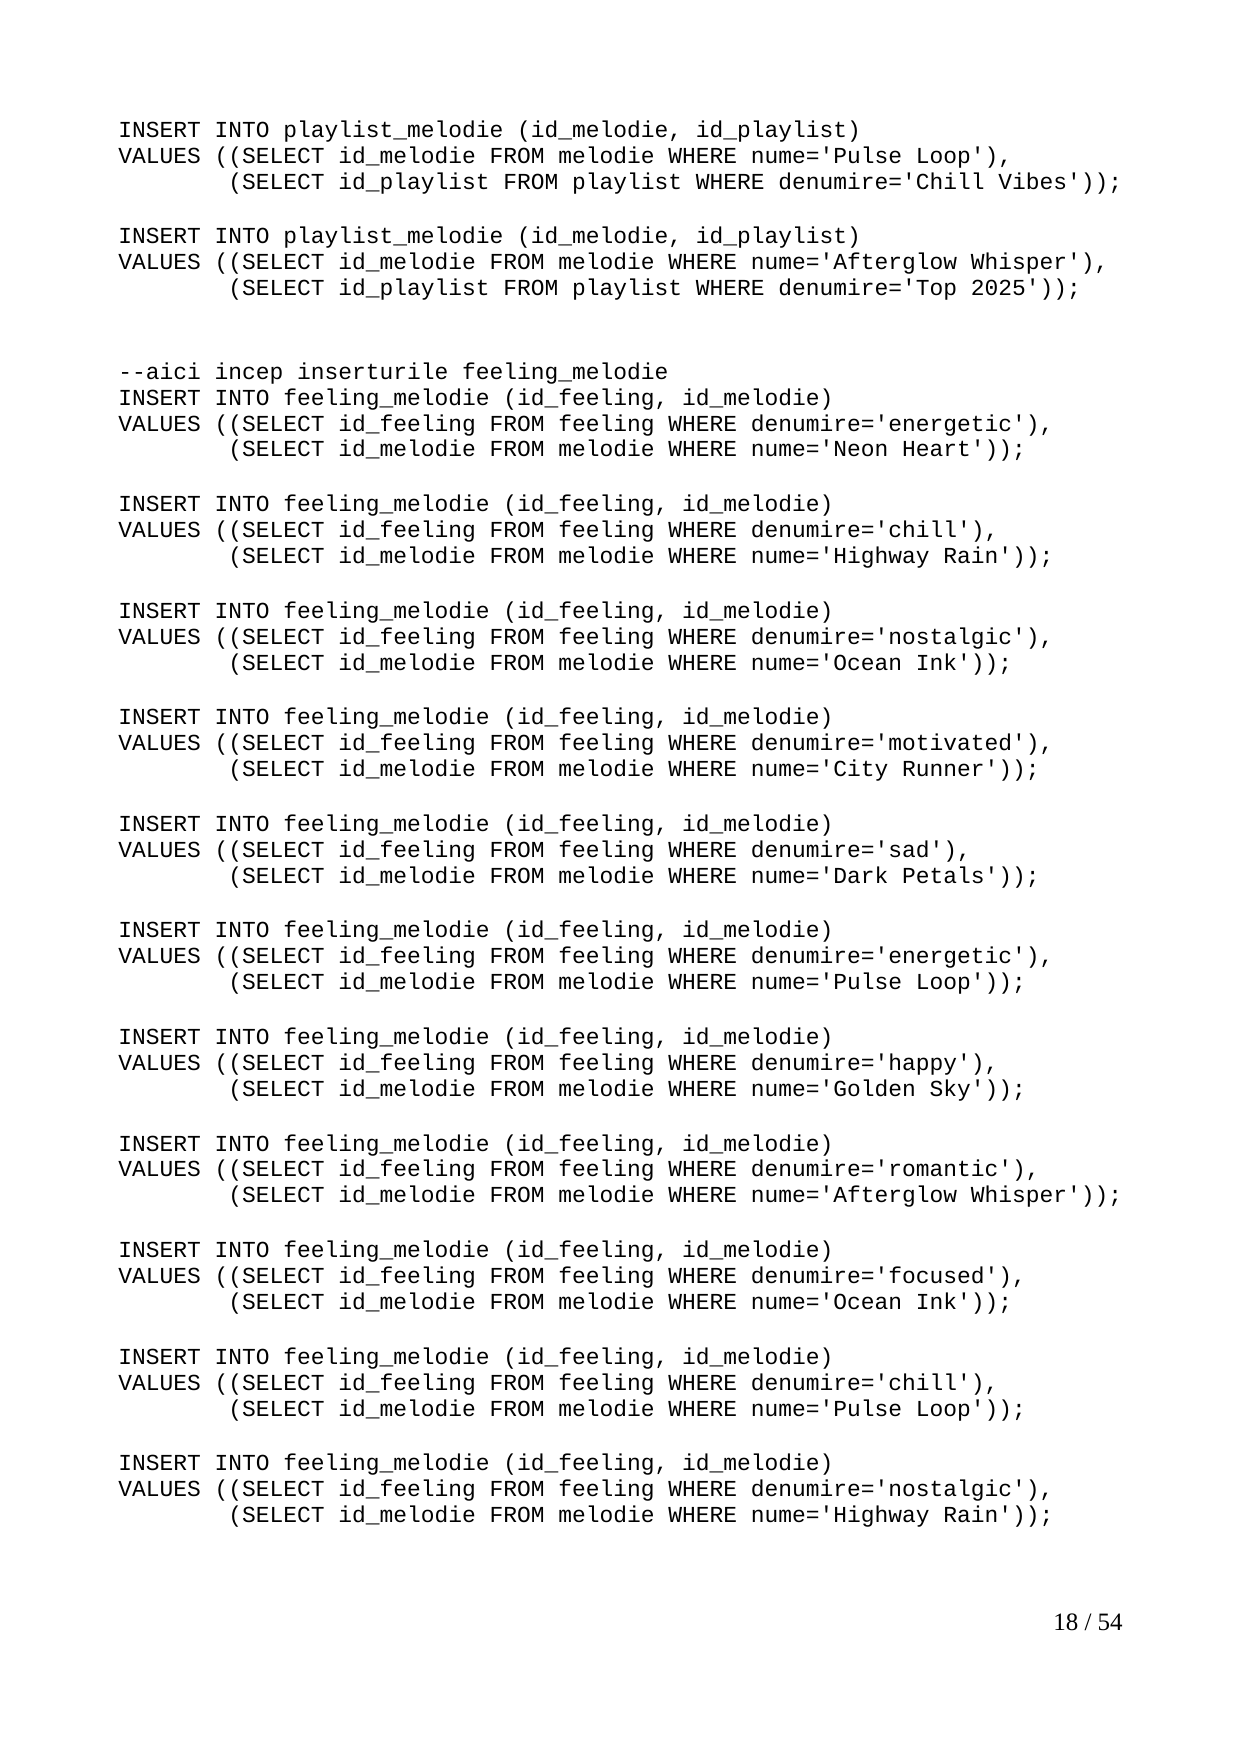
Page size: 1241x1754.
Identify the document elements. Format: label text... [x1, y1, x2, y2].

text (SELECT id_melodie FROM melodie WHERE nume='Pulse Loop')); [118, 1397, 1122, 1423]
text (SELECT id_melodie FROM melodie WHERE nume='Dark Petals')); [118, 864, 1122, 890]
text --aici incep inserturile feeling_melodie [118, 360, 1122, 386]
text (SELECT id_melodie FROM melodie WHERE nume='Pulse Loop')); [118, 971, 1122, 997]
text INSERT INTO feeling_melodie (id_feeling, id_melodie) [118, 1345, 1122, 1371]
text INSERT INTO feeling_melodie (id_feeling, id_melodie) [118, 492, 1122, 518]
text INSERT INTO feeling_melodie (id_feeling, id_melodie) [118, 599, 1122, 625]
text (SELECT id_playlist FROM playlist WHERE denumire='Chill Vibes')); [118, 170, 1122, 196]
text (SELECT id_melodie FROM melodie WHERE nume='Golden Sky')); [118, 1077, 1122, 1103]
text INSERT INTO playlist_melodie (id_melodie, id_playlist) [118, 225, 1122, 251]
text (SELECT id_melodie FROM melodie WHERE nume='Neon Heart')); [118, 438, 1122, 464]
text VALUES ((SELECT id_feeling FROM feeling WHERE denumire='energetic'), [118, 945, 1122, 971]
text VALUES ((SELECT id_feeling FROM feeling WHERE denumire='nostalgic'), [118, 1477, 1122, 1503]
text INSERT INTO feeling_melodie (id_feeling, id_melodie) [118, 706, 1122, 732]
text VALUES ((SELECT id_melodie FROM melodie WHERE nume='Afterglow Whisper'), [118, 251, 1122, 277]
text INSERT INTO feeling_melodie (id_feeling, id_melodie) [118, 812, 1122, 838]
text INSERT INTO feeling_melodie (id_feeling, id_melodie) [118, 1132, 1122, 1158]
text VALUES ((SELECT id_feeling FROM feeling WHERE denumire='chill'), [118, 1371, 1122, 1397]
text VALUES ((SELECT id_feeling FROM feeling WHERE denumire='sad'), [118, 838, 1122, 864]
text (SELECT id_playlist FROM playlist WHERE denumire='Top 2025')); [118, 277, 1122, 302]
text VALUES ((SELECT id_melodie FROM melodie WHERE nume='Pulse Loop'), [118, 144, 1122, 170]
text INSERT INTO feeling_melodie (id_feeling, id_melodie) [118, 1025, 1122, 1051]
text VALUES ((SELECT id_feeling FROM feeling WHERE denumire='happy'), [118, 1051, 1122, 1077]
text (SELECT id_melodie FROM melodie WHERE nume='Highway Rain')); [118, 544, 1122, 570]
text INSERT INTO feeling_melodie (id_feeling, id_melodie) [118, 919, 1122, 945]
text VALUES ((SELECT id_feeling FROM feeling WHERE denumire='motivated'), [118, 732, 1122, 757]
text INSERT INTO feeling_melodie (id_feeling, id_melodie) [118, 386, 1122, 412]
text VALUES ((SELECT id_feeling FROM feeling WHERE denumire='chill'), [118, 518, 1122, 544]
text INSERT INTO feeling_melodie (id_feeling, id_melodie) [118, 1452, 1122, 1477]
text VALUES ((SELECT id_feeling FROM feeling WHERE denumire='focused'), [118, 1264, 1122, 1290]
text (SELECT id_melodie FROM melodie WHERE nume='Ocean Ink')); [118, 651, 1122, 677]
text (SELECT id_melodie FROM melodie WHERE nume='Ocean Ink')); [118, 1290, 1122, 1316]
text INSERT INTO playlist_melodie (id_melodie, id_playlist) [118, 118, 1122, 144]
text VALUES ((SELECT id_feeling FROM feeling WHERE denumire='nostalgic'), [118, 625, 1122, 651]
text (SELECT id_melodie FROM melodie WHERE nume='Highway Rain')); [118, 1503, 1122, 1529]
text (SELECT id_melodie FROM melodie WHERE nume='Afterglow Whisper')); [118, 1184, 1122, 1210]
text VALUES ((SELECT id_feeling FROM feeling WHERE denumire='energetic'), [118, 412, 1122, 438]
text INSERT INTO feeling_melodie (id_feeling, id_melodie) [118, 1238, 1122, 1264]
text (SELECT id_melodie FROM melodie WHERE nume='City Runner')); [118, 757, 1122, 783]
text VALUES ((SELECT id_feeling FROM feeling WHERE denumire='romantic'), [118, 1158, 1122, 1184]
